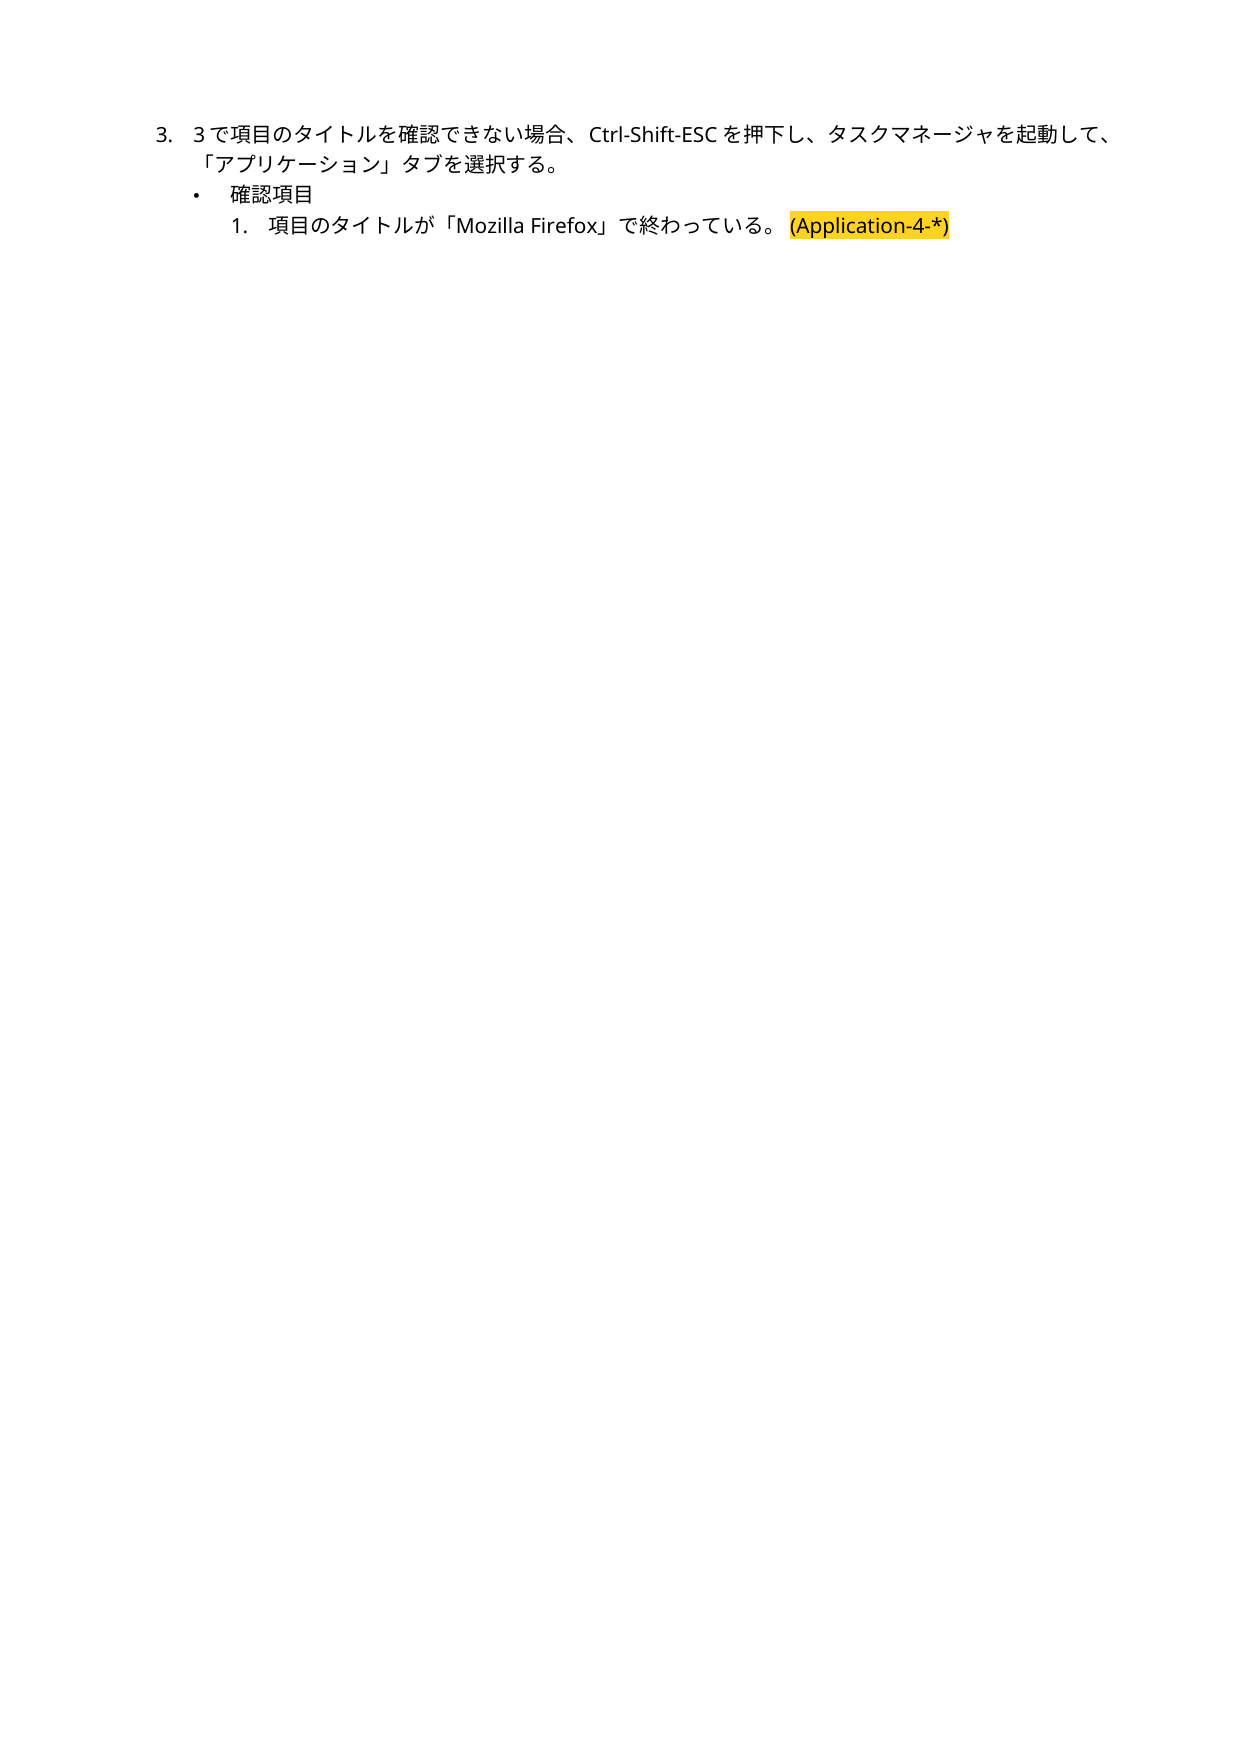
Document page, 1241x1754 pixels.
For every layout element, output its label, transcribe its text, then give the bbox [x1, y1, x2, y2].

list 3で項目のタイトルを確認できない場合、Ctrl-Shift-ESCを押下し、タスクマネージャを起動して、「アプリケーション」タブを選択する。 [156, 118, 1122, 179]
list 確認項目 [193, 179, 1122, 209]
list 項目のタイトルが「Mozilla Firefox」で終わっている。 (Application-4-*) [231, 209, 1122, 239]
